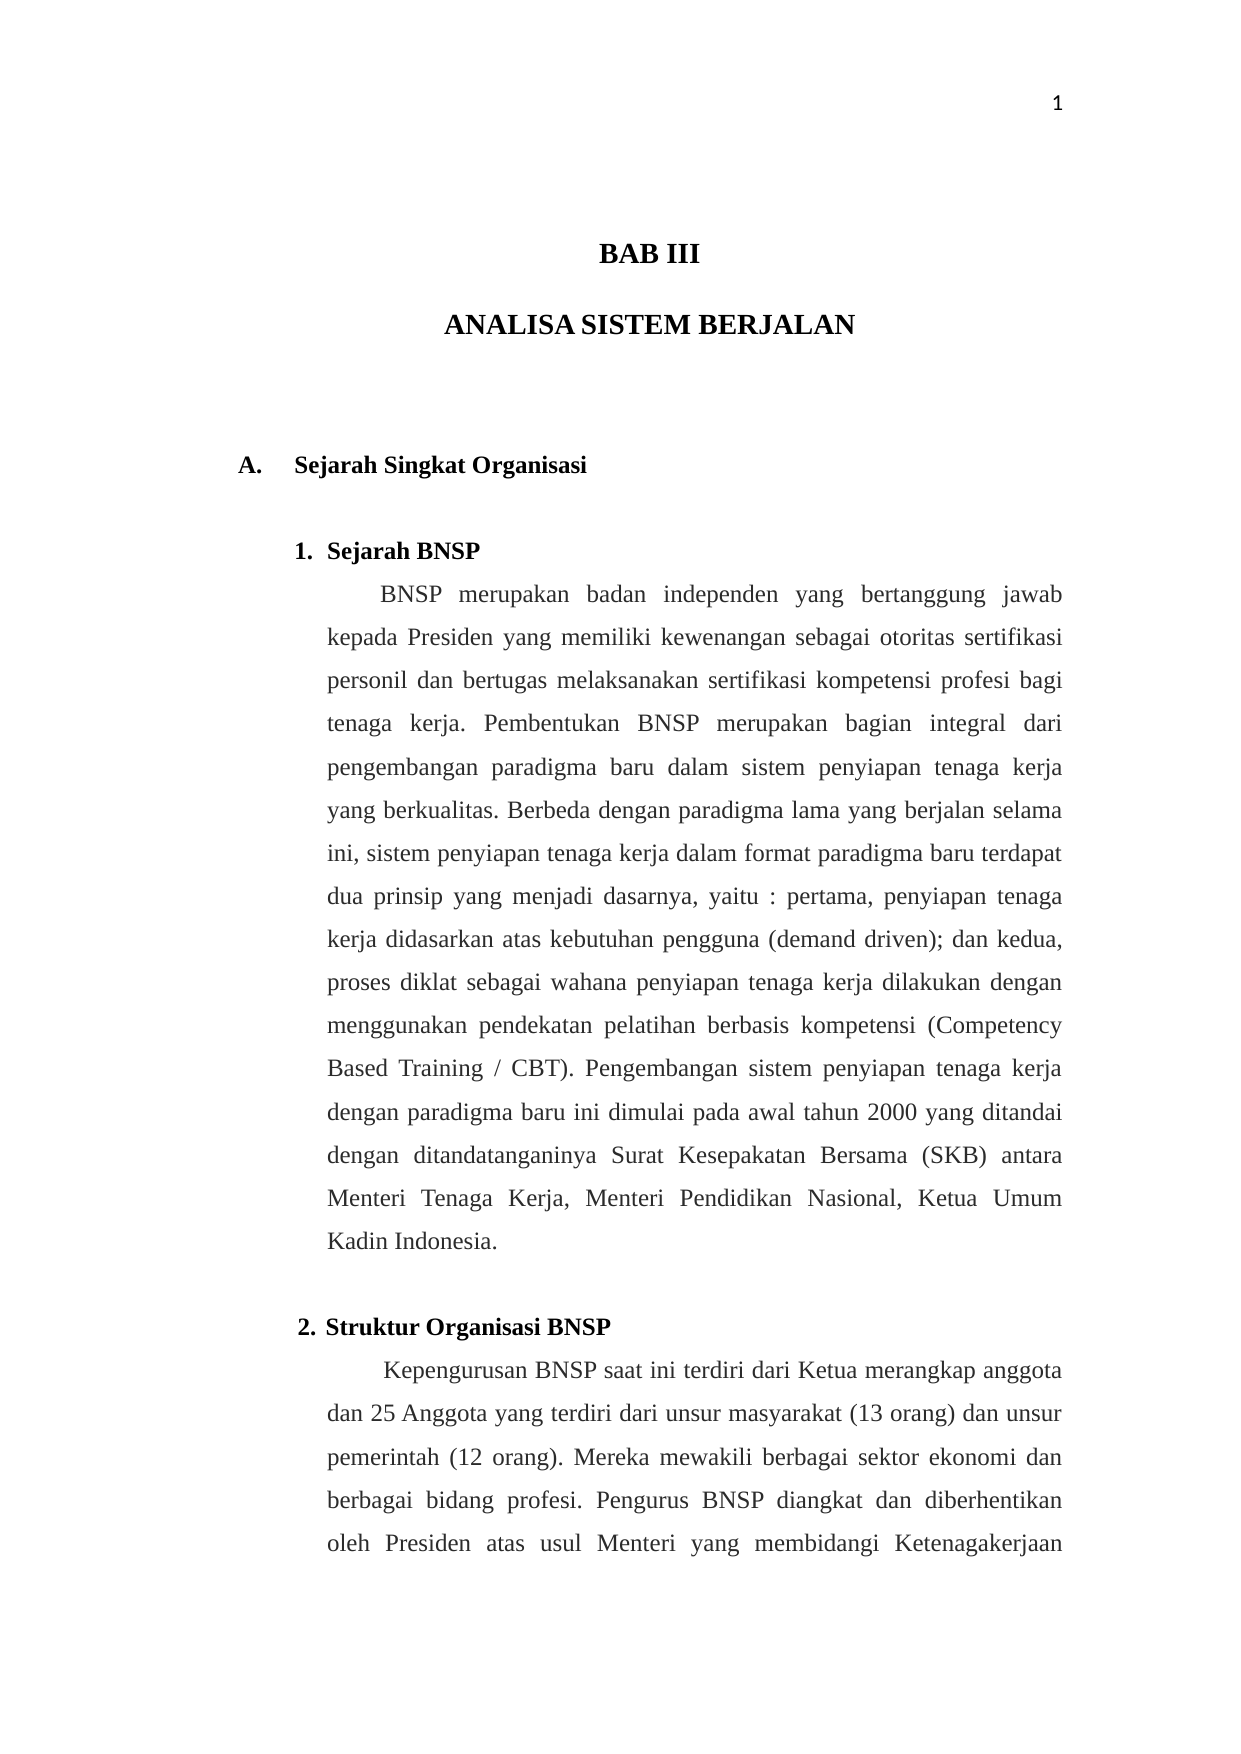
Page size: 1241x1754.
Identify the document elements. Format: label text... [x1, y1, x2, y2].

list Struktur Organisasi BNSP [297, 1312, 1063, 1341]
list Sejarah Singkat Organisasi [238, 450, 1063, 478]
text ANALISA SISTEM BERJALAN [236, 307, 1063, 341]
list Kepengurusan BNSP saat ini terdiri dari Ketua merangkap anggota dan 25 Anggota yang terdiri dari unsur masyarakat (13 orang) dan unsur pemerintah (12 orang). Mereka mewakili berbagai sektor ekonomi dan berbagai bidang profesi. Pengurus BNSP diangkat dan diberhentikan oleh Presiden atas usul Menteri yang membidangi Ketenagakerjaan [327, 1355, 1063, 1557]
text BAB III [236, 236, 1063, 270]
list Sejarah BNSP [294, 536, 1063, 565]
list BNSP merupakan badan independen yang bertanggung jawab kepada Presiden yang memiliki kewenangan sebagai otoritas sertifikasi personil dan bertugas melaksanakan sertifikasi kompetensi profesi bagi tenaga kerja. Pembentukan BNSP merupakan bagian integral dari pengembangan paradigma baru dalam sistem penyiapan tenaga kerja yang berkualitas. Berbeda dengan paradigma lama yang berjalan selama ini, sistem penyiapan tenaga kerja dalam format paradigma baru terdapat dua prinsip yang menjadi dasarnya, yaitu : pertama, penyiapan tenaga kerja didasarkan atas kebutuhan pengguna (demand driven); dan kedua, proses diklat sebagai wahana penyiapan tenaga kerja dilakukan dengan menggunakan pendekatan pelatihan berbasis kompetensi (Competency Based Training / CBT). Pengembangan sistem penyiapan tenaga kerja dengan paradigma baru ini dimulai pada awal tahun 2000 yang ditandai dengan ditandatanganinya Surat Kesepakatan Bersama (SKB) antara Menteri Tenaga Kerja, Menteri Pendidikan Nasional, Ketua Umum Kadin Indonesia. [327, 579, 1063, 1255]
